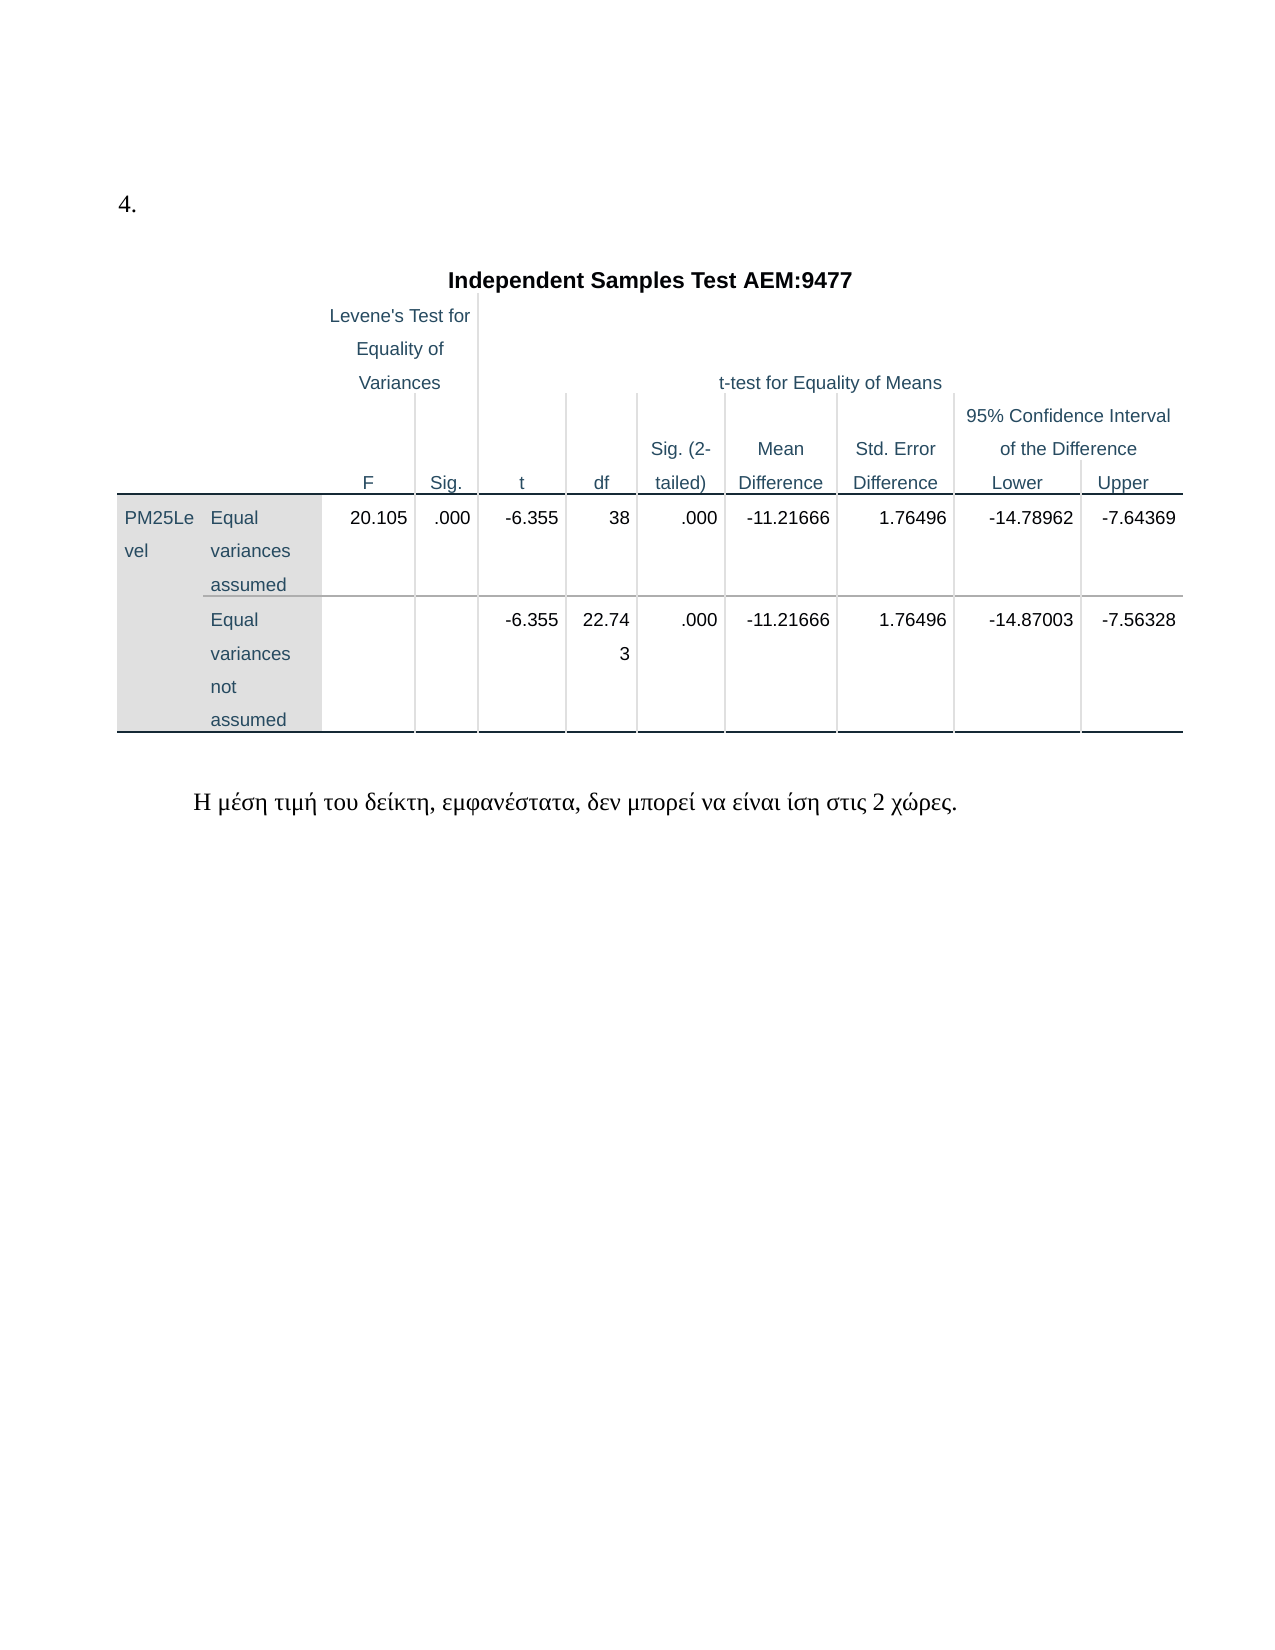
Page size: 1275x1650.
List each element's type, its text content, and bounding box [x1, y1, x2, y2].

table_cell -14.87003 [955, 597, 1080, 731]
table_cell F [322, 393, 414, 493]
table_cell -11.21666 [726, 597, 836, 731]
table_cell 22.743 [567, 597, 636, 731]
table_cell .000 [416, 495, 477, 595]
table_cell Lower [955, 460, 1080, 493]
table_cell -7.56328 [1082, 597, 1183, 731]
table_cell Sig. [416, 393, 477, 493]
text Η μέση τιμή του δείκτη, εμφανέστατα, δεν μπορεί να είναι ίση στις 2 χώρες. [118, 774, 1157, 816]
table_cell -11.21666 [726, 495, 836, 595]
table_cell 1.76496 [838, 495, 953, 595]
table_cell -14.78962 [955, 495, 1080, 595]
table_cell Equal variances not assumed [203, 597, 322, 731]
table_cell PM25Level [117, 495, 203, 731]
text 4. [118, 176, 1157, 218]
table_cell t-test for Equality of Means [479, 293, 1183, 393]
table_cell [416, 597, 477, 731]
table_cell Std. Error Difference [838, 393, 953, 493]
table_cell Levene's Test for Equality of Variances [322, 293, 477, 393]
table_cell [117, 293, 322, 493]
table_cell .000 [638, 597, 724, 731]
table_cell Equal variances assumed [203, 495, 322, 595]
table_cell Mean Difference [726, 393, 836, 493]
table_cell 20.105 [322, 495, 414, 595]
table_cell 1.76496 [838, 597, 953, 731]
table_cell [322, 597, 414, 731]
table_cell Upper [1082, 460, 1183, 493]
table_cell -7.64369 [1082, 495, 1183, 595]
table_cell df [567, 393, 636, 493]
table_cell 95% Confidence Interval of the Difference [955, 393, 1183, 460]
table_cell Sig. (2-tailed) [638, 393, 724, 493]
table_cell 38 [567, 495, 636, 595]
table_cell t [479, 393, 565, 493]
table_cell -6.355 [479, 597, 565, 731]
table_header Independent Samples Test ΑΕΜ:9477 [117, 260, 1183, 293]
table_cell -6.355 [479, 495, 565, 595]
table_cell .000 [638, 495, 724, 595]
